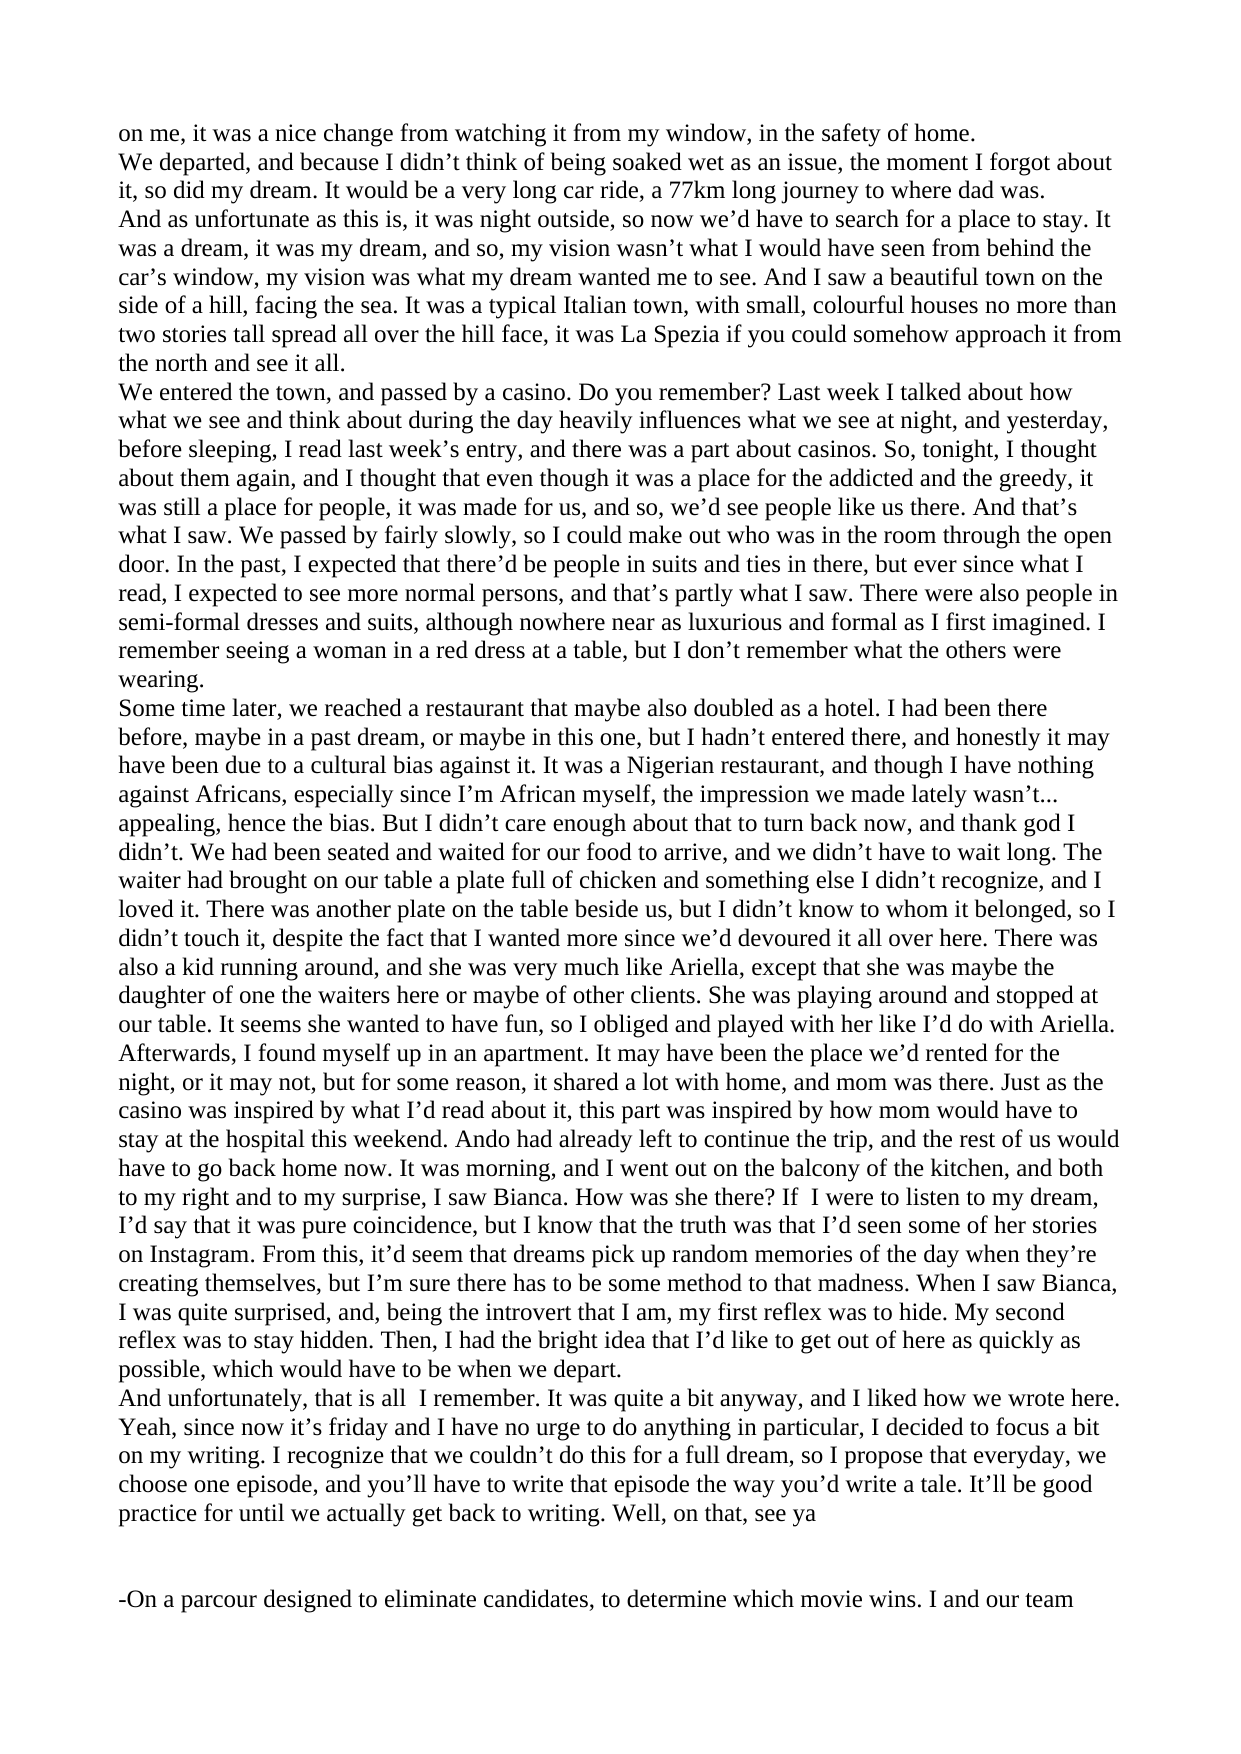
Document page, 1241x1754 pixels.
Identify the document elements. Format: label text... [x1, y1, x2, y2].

text on me, it was a nice change from watching it from my window, in the safety of home. [118, 118, 1122, 147]
text And unfortunately, that is all I remember. It was quite a bit anyway, and I liked how we wrote here. Yeah, since now it’s friday and I have no urge to do anything in particular, I decided to focus a bit on my writing. I recognize that we couldn’t do this for a full dream, so I propose that everyday, we choose one episode, and you’ll have to write that episode the way you’d write a tale. It’ll be good practice for until we actually get back to writing. Well, on that, see ya [118, 1383, 1122, 1527]
text Afterwards, I found myself up in an apartment. It may have been the place we’d rented for the night, or it may not, but for some reason, it shared a lot with home, and mom was there. Just as the casino was inspired by what I’d read about it, this part was inspired by how mom would have to stay at the hospital this weekend. Ando had already left to continue the trip, and the rest of us would have to go back home now. It was morning, and I went out on the balcony of the kitchen, and both to my right and to my surprise, I saw Bianca. How was she there? If I were to listen to my dream, I’d say that it was pure coincidence, but I know that the truth was that I’d seen some of her stories on Instagram. From this, it’d seem that dreams pick up random memories of the day when they’re creating themselves, but I’m sure there has to be some method to that madness. When I saw Bianca, I was quite surprised, and, being the introvert that I am, my first reflex was to hide. My second reflex was to stay hidden. Then, I had the bright idea that I’d like to get out of here as quickly as possible, which would have to be when we depart. [118, 1038, 1122, 1383]
text We entered the town, and passed by a casino. Do you remember? Last week I talked about how what we see and think about during the day heavily influences what we see at night, and yesterday, before sleeping, I read last week’s entry, and there was a part about casinos. So, tonight, I thought about them again, and I thought that even though it was a place for the addicted and the greedy, it was still a place for people, it was made for us, and so, we’d see people like us there. And that’s what I saw. We passed by fairly slowly, so I could make out who was in the room through the open door. In the past, I expected that there’d be people in suits and ties in there, but ever since what I read, I expected to see more normal persons, and that’s partly what I saw. There were also people in semi-formal dresses and suits, although nowhere near as luxurious and formal as I first imagined. I remember seeing a woman in a red dress at a table, but I don’t remember what the others were wearing. [118, 377, 1122, 693]
text -On a parcour designed to eliminate candidates, to determine which movie wins. I and our team [118, 1584, 1122, 1613]
text Some time later, we reached a restaurant that maybe also doubled as a hotel. I had been there before, maybe in a past dream, or maybe in this one, but I hadn’t entered there, and honestly it may have been due to a cultural bias against it. It was a Nigerian restaurant, and though I have nothing against Africans, especially since I’m African myself, the impression we made lately wasn’t... appealing, hence the bias. But I didn’t care enough about that to turn back now, and thank god I didn’t. We had been seated and waited for our food to arrive, and we didn’t have to wait long. The waiter had brought on our table a plate full of chicken and something else I didn’t recognize, and I loved it. There was another plate on the table beside us, but I didn’t know to whom it belonged, so I didn’t touch it, despite the fact that I wanted more since we’d devoured it all over here. There was also a kid running around, and she was very much like Ariella, except that she was maybe the daughter of one the waiters here or maybe of other clients. She was playing around and stopped at our table. It seems she wanted to have fun, so I obliged and played with her like I’d do with Ariella. [118, 693, 1122, 1038]
text And as unfortunate as this is, it was night outside, so now we’d have to search for a place to stay. It was a dream, it was my dream, and so, my vision wasn’t what I would have seen from behind the car’s window, my vision was what my dream wanted me to see. And I saw a beautiful town on the side of a hill, facing the sea. It was a typical Italian town, with small, colourful houses no more than two stories tall spread all over the hill face, it was La Spezia if you could somehow approach it from the north and see it all. [118, 204, 1122, 377]
text We departed, and because I didn’t think of being soaked wet as an issue, the moment I forgot about it, so did my dream. It would be a very long car ride, a 77km long journey to where dad was. [118, 147, 1122, 204]
